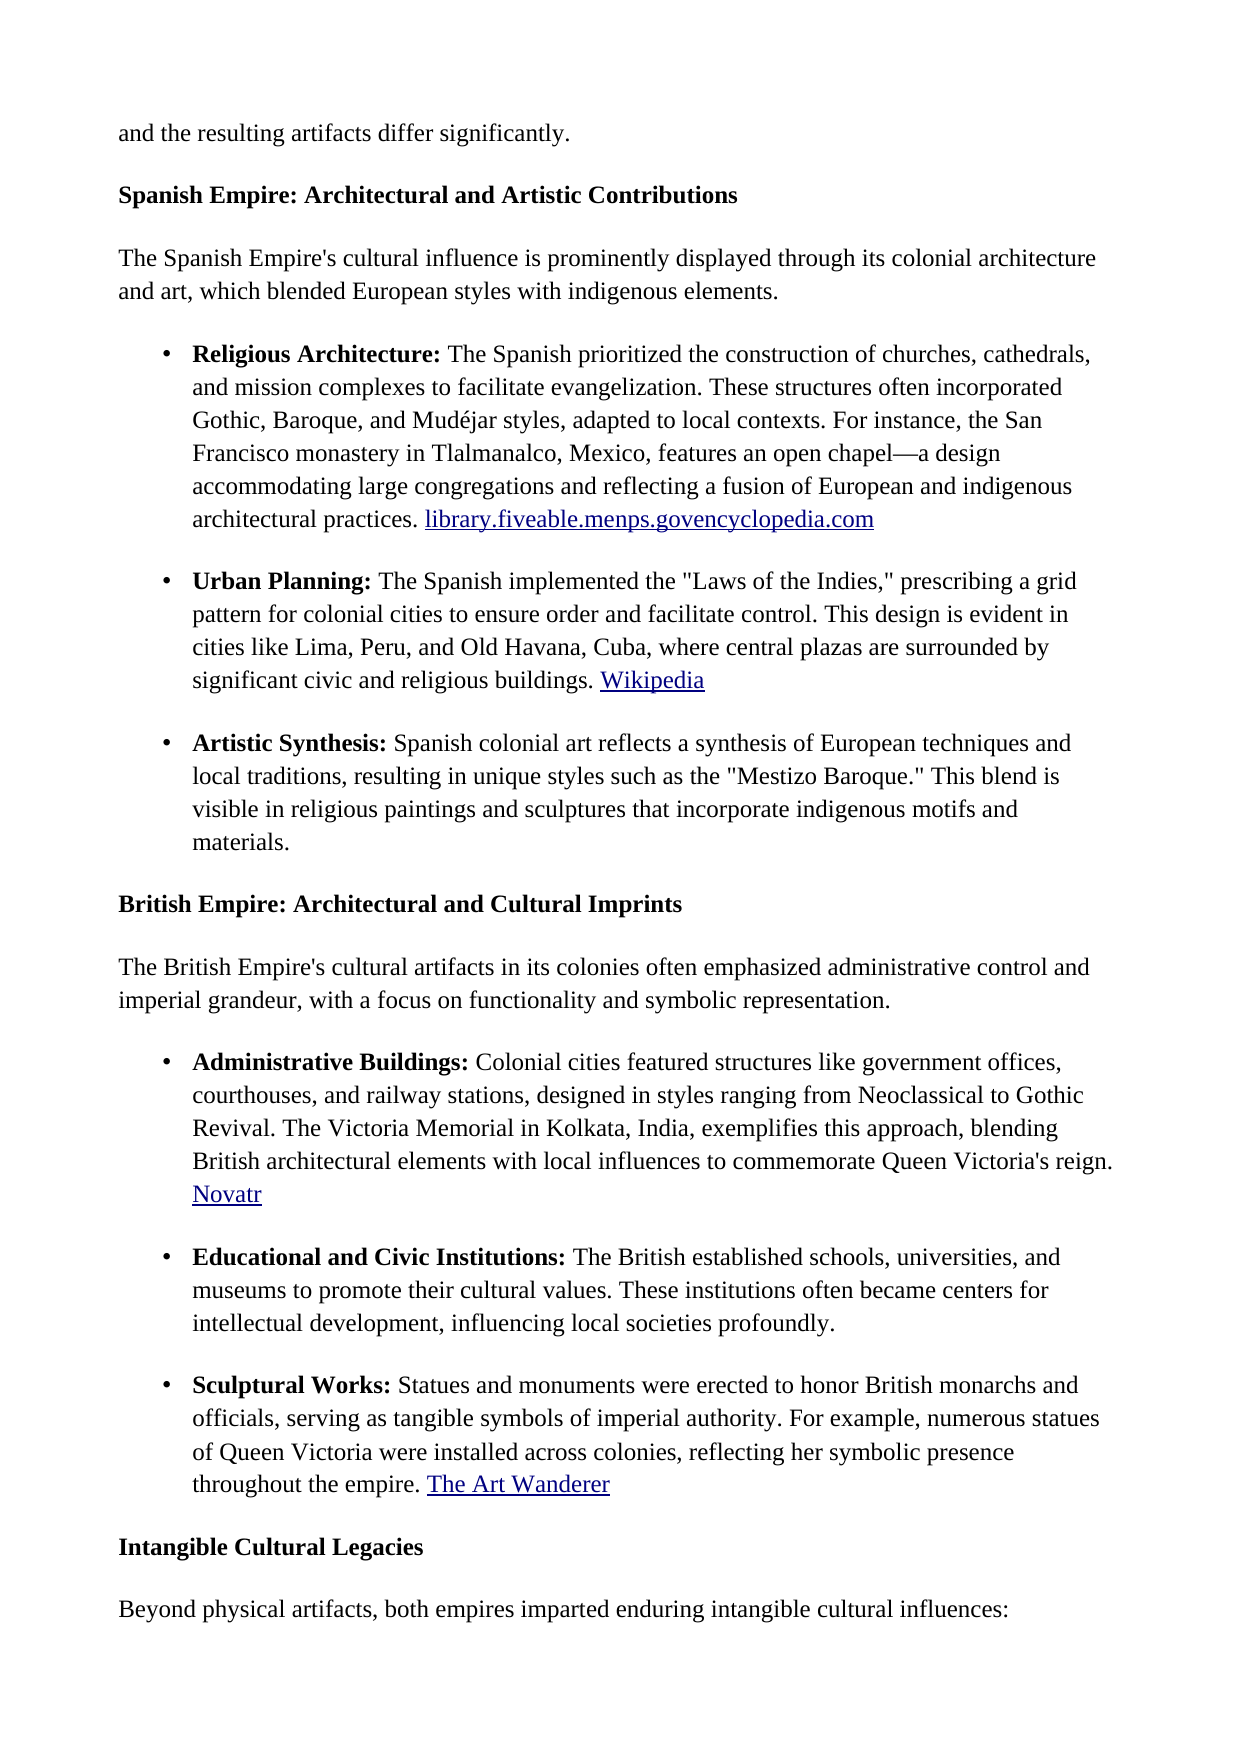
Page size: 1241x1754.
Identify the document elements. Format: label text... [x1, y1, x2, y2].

text Intangible Cultural Legacies [118, 1532, 1122, 1561]
text British Empire: Architectural and Cultural Imprints [118, 889, 1122, 918]
list Urban Planning: The Spanish implemented the "Laws of the Indies," prescribing a grid pattern for colonial cities to ensure order and facilitate control. This design is evident in cities like Lima, Peru, and Old Havana, Cuba, where central plazas are surrounded by significant civic and religious buildings. Wikipedia [162, 566, 1122, 694]
list Artistic Synthesis: Spanish colonial art reflects a synthesis of European techniques and local traditions, resulting in unique styles such as the "Mestizo Baroque." This blend is visible in religious paintings and sculptures that incorporate indigenous motifs and materials. [162, 728, 1122, 856]
text The Spanish Empire's cultural influence is prominently displayed through its colonial architecture and art, which blended European styles with indigenous elements. [118, 243, 1122, 305]
text Beyond physical artifacts, both empires imparted enduring intangible cultural influences: [118, 1594, 1122, 1623]
text and the resulting artifacts differ significantly. [118, 118, 1122, 147]
list Religious Architecture: The Spanish prioritized the construction of churches, cathedrals, and mission complexes to facilitate evangelization. These structures often incorporated Gothic, Baroque, and Mudéjar styles, adapted to local contexts. For instance, the San Francisco monastery in Tlalmanalco, Mexico, features an open chapel—a design accommodating large congregations and reflecting a fusion of European and indigenous architectural practices. library.fiveable.menps.govencyclopedia.com [162, 339, 1122, 532]
list Educational and Civic Institutions: The British established schools, universities, and museums to promote their cultural values. These institutions often became centers for intellectual development, influencing local societies profoundly. [162, 1242, 1122, 1337]
list Sculptural Works: Statues and monuments were erected to honor British monarchs and officials, serving as tangible symbols of imperial authority. For example, numerous statues of Queen Victoria were installed across colonies, reflecting her symbolic presence throughout the empire. The Art Wanderer [162, 1371, 1122, 1498]
list Administrative Buildings: Colonial cities featured structures like government offices, courthouses, and railway stations, designed in styles ranging from Neoclassical to Gothic Revival. The Victoria Memorial in Kolkata, India, exemplifies this approach, blending British architectural elements with local influences to commemorate Queen Victoria's reign. Novatr [162, 1047, 1122, 1208]
text Spanish Empire: Architectural and Artistic Contributions [118, 181, 1122, 209]
text The British Empire's cultural artifacts in its colonies often emphasized administrative control and imperial grandeur, with a focus on functionality and symbolic representation. [118, 952, 1122, 1014]
